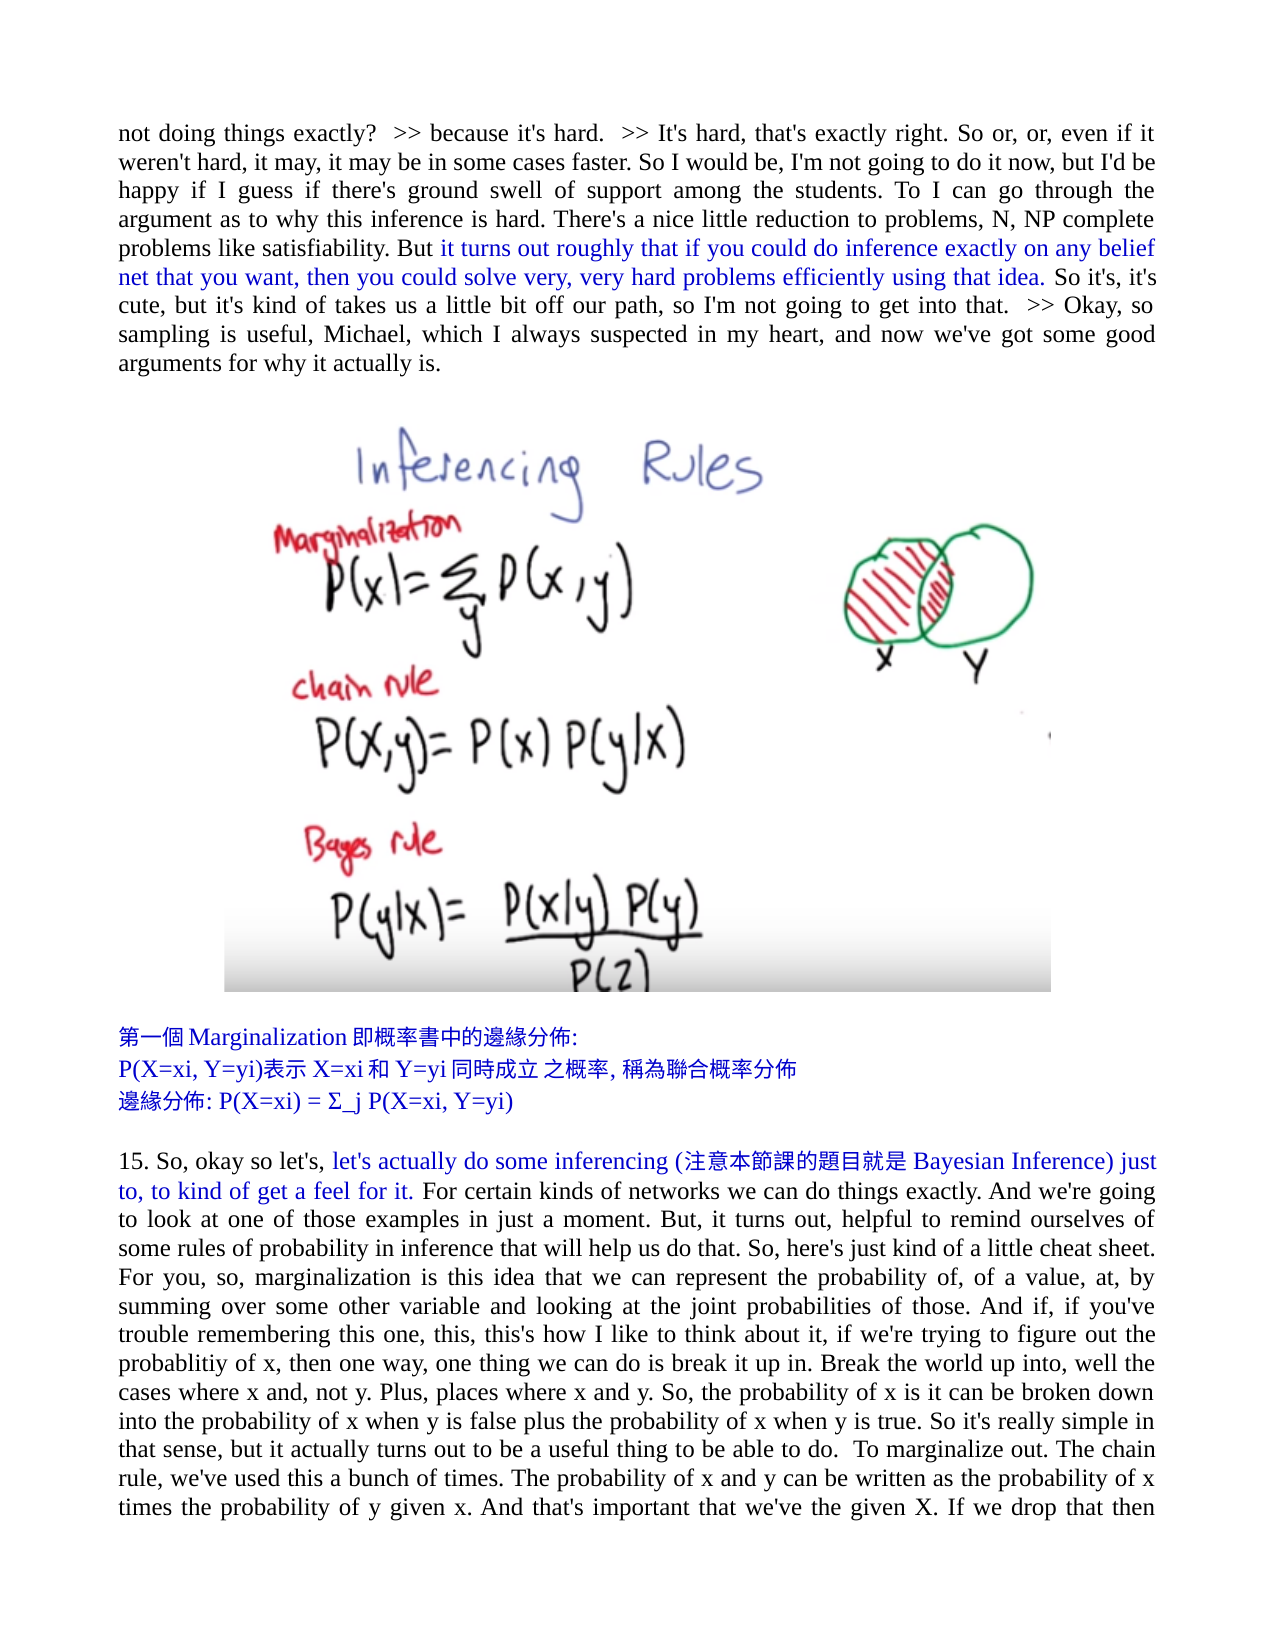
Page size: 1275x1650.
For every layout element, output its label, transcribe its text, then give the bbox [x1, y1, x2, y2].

text P(X=xi, Y=yi)表示 X=xi和Y=yi同時成立 之概率, 稱為聯合概率分佈 [118, 1052, 1157, 1084]
text 15. So, okay so let's, let's actually do some inferencing (注意本節課的題目就是Bayesian Inference) just to, to kind of get a feel for it. For certain kinds of networks we can do things exactly. And we're going to look at one of those examples in just a moment. But, it turns out, helpful to remind ourselves of some rules of probability in inference that will help us do that. So, here's just kind of a little cheat sheet. For you, so, marginalization is this idea that we can represent the probability of, of a value, at, by summing over some other variable and looking at the joint probabilities of those. And if, if you've trouble remembering this one, this, this's how I like to think about it, if we're trying to figure out the probablitiy of x, then one way, one thing we can do is break it up in. Break the world up into, well the cases where x and, not y. Plus, places where x and y. So, the probability of x is it can be broken down into the probability of x when y is false plus the probability of x when y is true. So it's really simple in that sense, but it actually turns out to be a useful thing to be able to do. To marginalize out. The chain rule, we've used this a bunch of times. The probability of x and y can be written as the probability of x times the probability of y given x. And that's important that we've the given X. If we drop that then [118, 1144, 1157, 1521]
text 邊緣分佈: P(X=xi) = Σ_j P(X=xi, Y=yi) [118, 1084, 1157, 1115]
picture [224, 405, 1051, 992]
text 第一個Marginalization即概率書中的邊緣分佈: [118, 1020, 1157, 1052]
text not doing things exactly? >> because it's hard. >> It's hard, that's exactly right. So or, or, even if it weren't hard, it may, it may be in some cases faster. So I would be, I'm not going to do it now, but I'd be happy if I guess if there's ground swell of support among the students. To I can go through the argument as to why this inference is hard. There's a nice little reduction to problems, N, NP complete problems like satisfiability. But it turns out roughly that if you could do inference exactly on any belief net that you want, then you could solve very, very hard problems efficiently using that idea. So it's, it's cute, but it's kind of takes us a little bit off our path, so I'm not going to get into that. >> Okay, so sampling is useful, Michael, which I always suspected in my heart, and now we've got some good arguments for why it actually is. [118, 118, 1157, 377]
